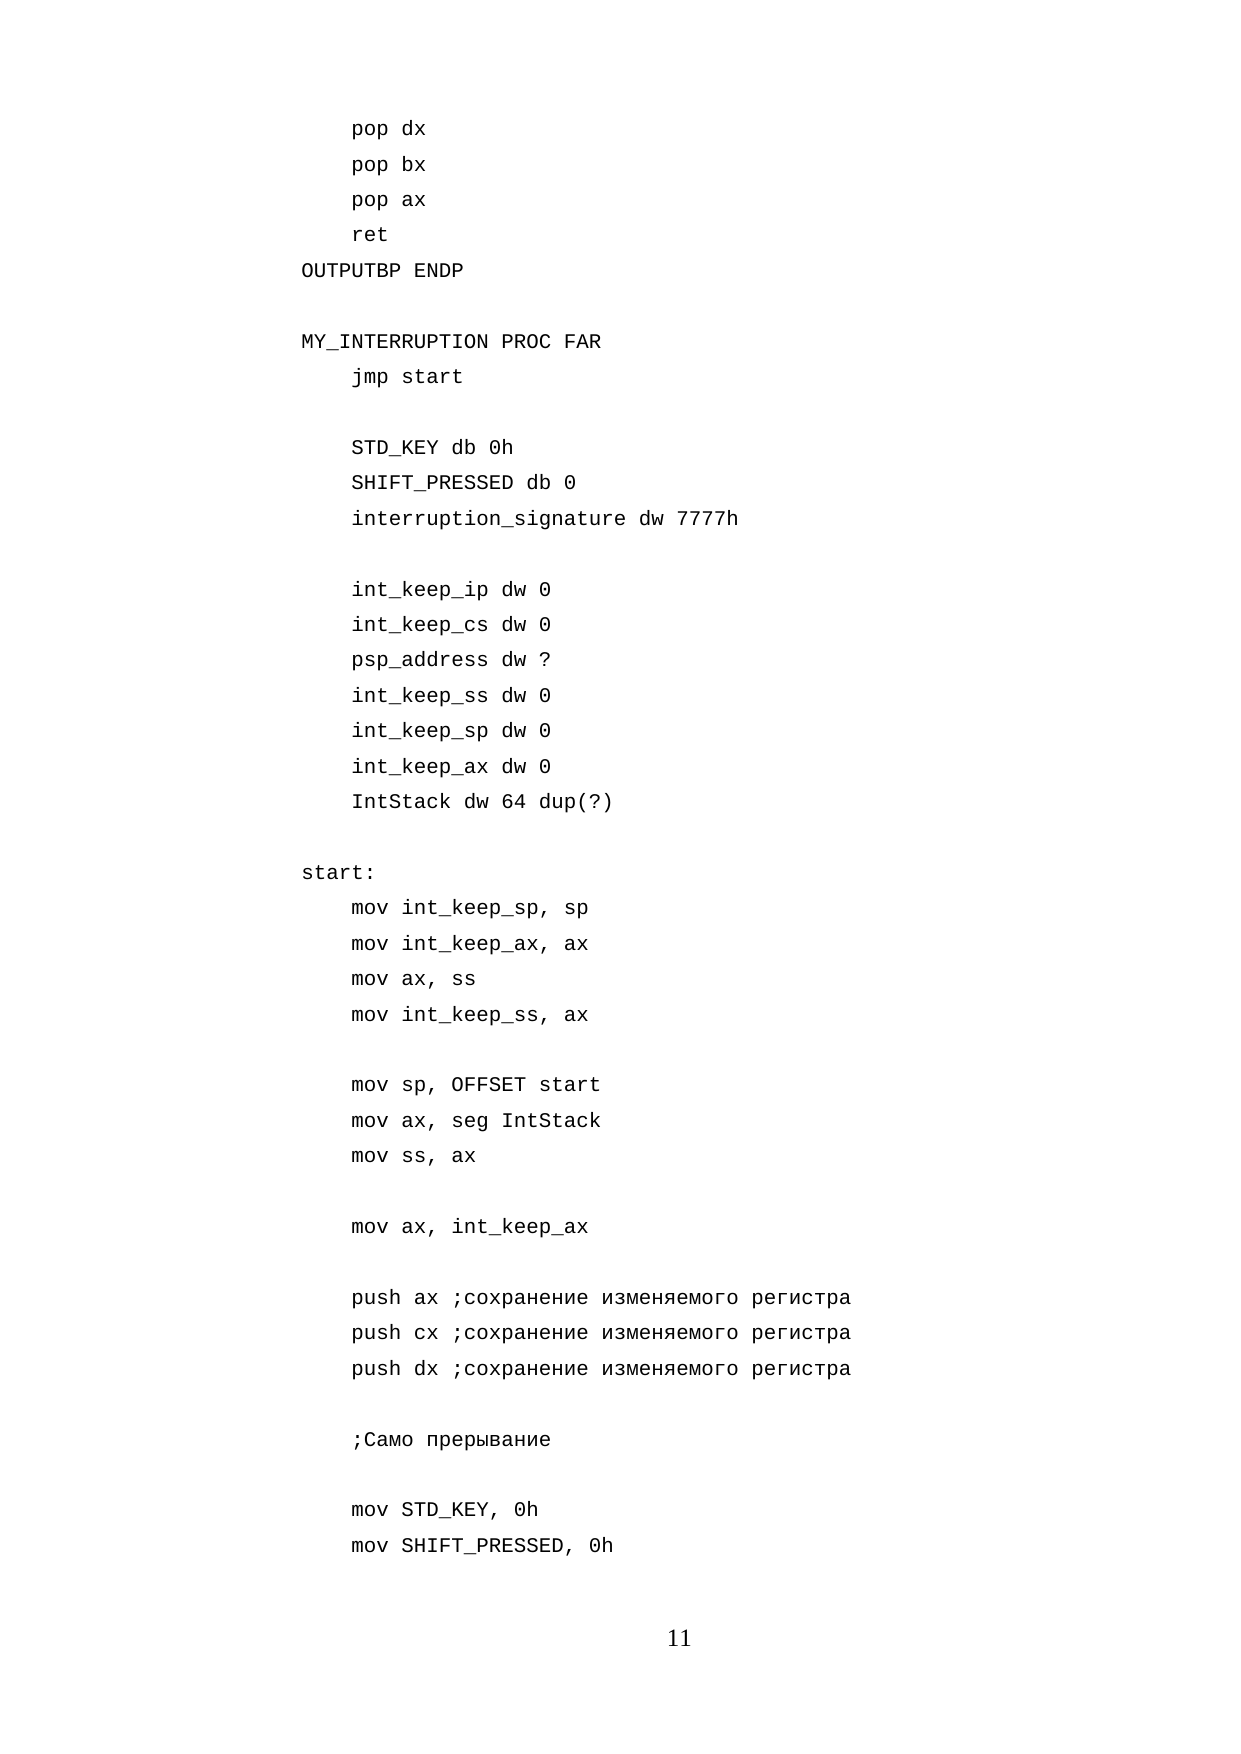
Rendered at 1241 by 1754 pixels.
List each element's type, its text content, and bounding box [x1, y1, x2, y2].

text pop bx [177, 153, 1181, 177]
text ret [177, 224, 1181, 248]
text start: [177, 862, 1181, 886]
text mov int_keep_ss, ax [177, 1003, 1181, 1027]
text mov ss, ax [177, 1145, 1181, 1169]
text OUTPUTBP ENDP [177, 260, 1181, 283]
text jmp start [177, 366, 1181, 390]
text psp_address dw ? [177, 649, 1181, 673]
text SHIFT_PRESSED db 0 [177, 472, 1181, 496]
text STD_KEY db 0h [177, 437, 1181, 461]
text mov sp, OFFSET start [177, 1074, 1181, 1098]
text int_keep_ax dw 0 [177, 756, 1181, 779]
text int_keep_ss dw 0 [177, 685, 1181, 708]
text ;Само прерывание [177, 1428, 1181, 1452]
text mov ax, int_keep_ax [177, 1216, 1181, 1240]
text MY_INTERRUPTION PROC FAR [177, 331, 1181, 354]
text mov ax, seg IntStack [177, 1110, 1181, 1133]
text push ax ;сохранение изменяемого регистра [177, 1287, 1181, 1311]
text int_keep_ip dw 0 [177, 578, 1181, 602]
text pop ax [177, 189, 1181, 213]
text int_keep_sp dw 0 [177, 720, 1181, 744]
text mov ax, ss [177, 968, 1181, 992]
text interruption_signature dw 7777h [177, 508, 1181, 531]
text push dx ;сохранение изменяемого регистра [177, 1358, 1181, 1381]
text mov int_keep_sp, sp [177, 897, 1181, 921]
text int_keep_cs dw 0 [177, 614, 1181, 638]
text push cx ;сохранение изменяемого регистра [177, 1322, 1181, 1346]
text pop dx [177, 118, 1181, 142]
text mov SHIFT_PRESSED, 0h [177, 1535, 1181, 1558]
text mov int_keep_ax, ax [177, 933, 1181, 956]
text mov STD_KEY, 0h [177, 1499, 1181, 1523]
text IntStack dw 64 dup(?) [177, 791, 1181, 815]
